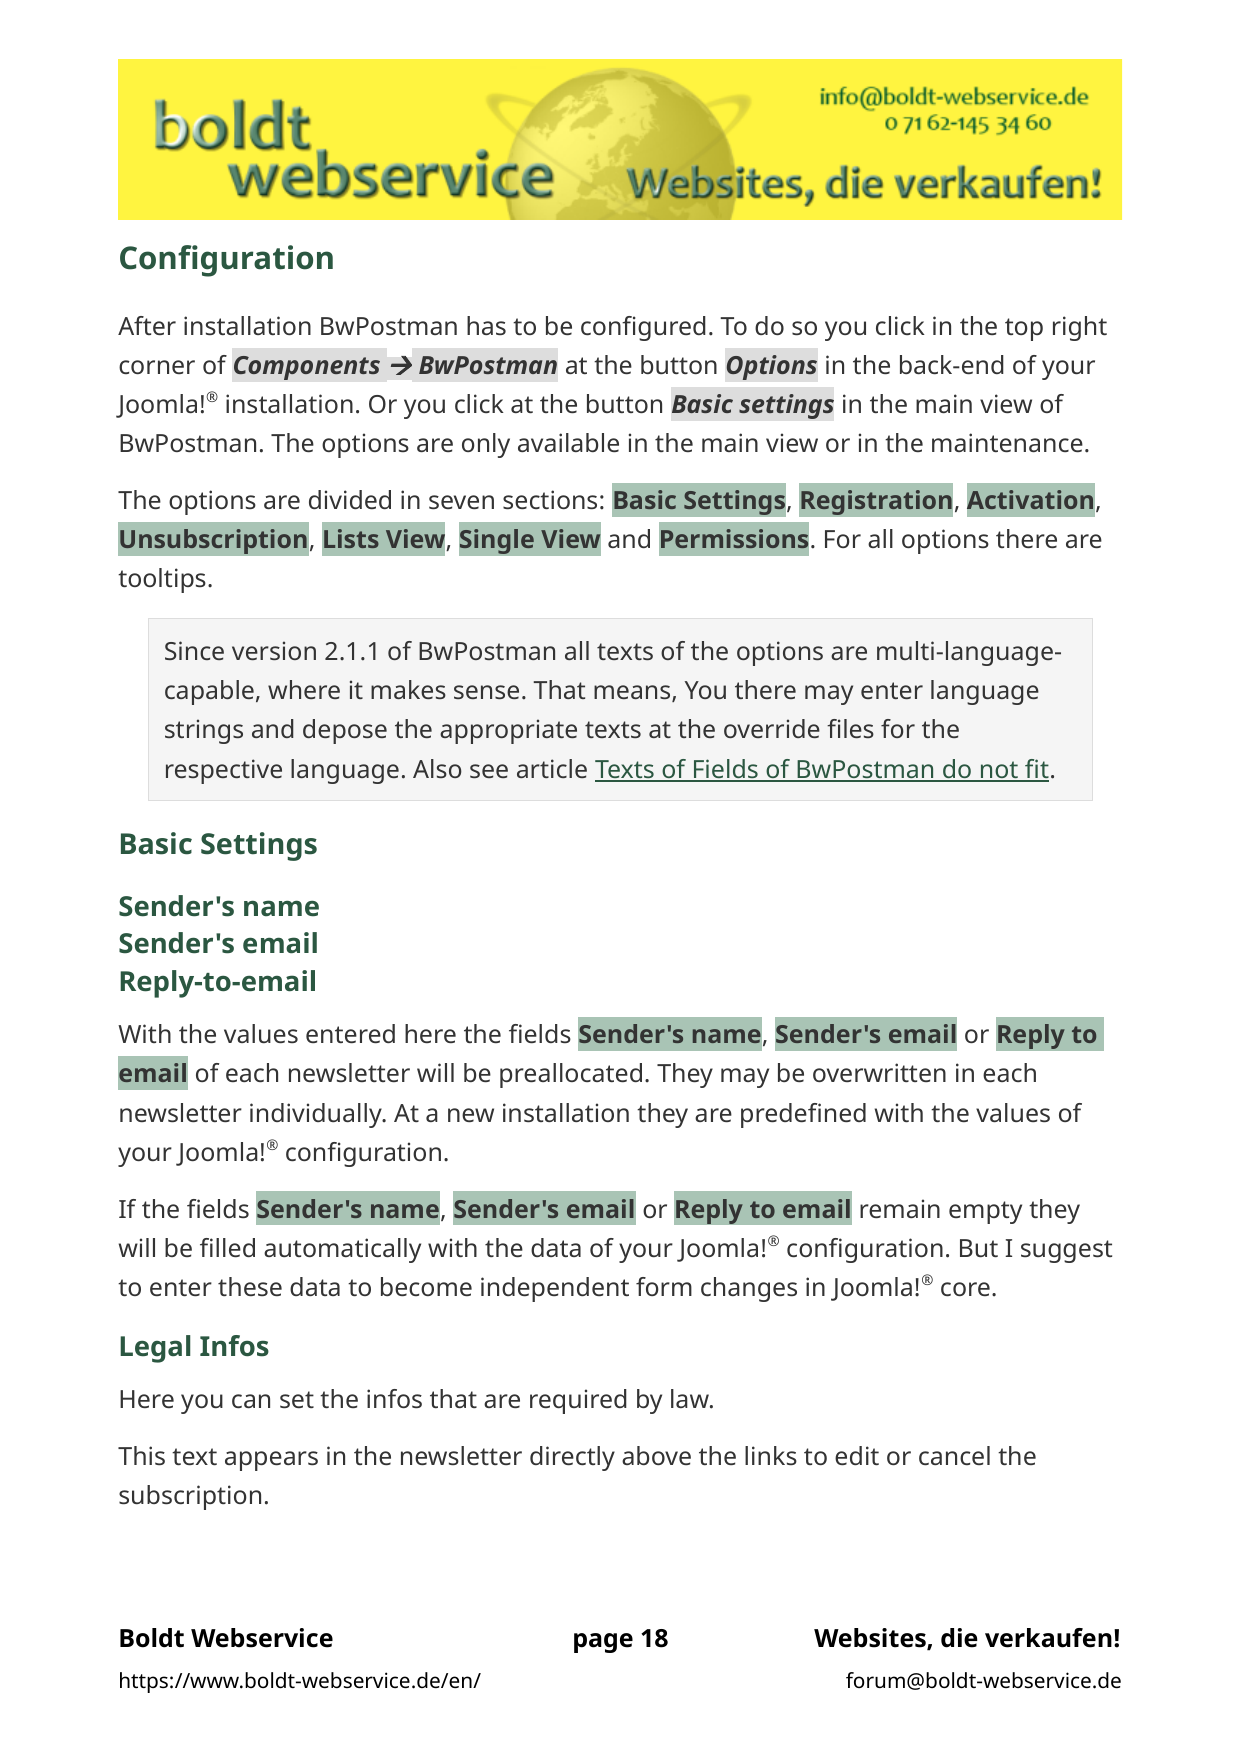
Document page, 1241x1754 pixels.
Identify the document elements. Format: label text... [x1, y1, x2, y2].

subtitle Legal Infos [118, 1327, 1122, 1364]
text With the values entered here the fields Sender's name, Sender's email or Reply to email of each newsletter will be preallocated. They may be overwritten in each newsletter individually. At a new installation they are predefined with the values of your Joomla!® configuration. [118, 1017, 1122, 1168]
subtitle Configuration [118, 236, 1122, 279]
picture [118, 59, 1123, 220]
text This text appears in the newsletter directly above the links to edit or cancel the subscription. [118, 1439, 1122, 1512]
subtitle Sender's name Sender's email Reply-to-email [118, 887, 1122, 999]
subtitle Basic Settings [118, 824, 1122, 863]
text Since version 2.1.1 of BwPostman all texts of the options are multi-language-capable, where it makes sense. That means, You there may enter language strings and depose the appropriate texts at the override files for the respective language. Also see article Texts of Fields of BwPostman do not fit. [149, 619, 1092, 800]
text After installation BwPostman has to be configured. To do so you click in the top right corner of Components  BwPostman at the button Options in the back-end of your Joomla!® installation. Or you click at the button Basic settings in the main view of BwPostman. The options are only available in the main view or in the maintenance. [118, 308, 1122, 460]
text Here you can set the infos that are required by law. [118, 1382, 1122, 1416]
text If the fields Sender's name, Sender's email or Reply to email remain empty they will be filled automatically with the data of your Joomla!® configuration. But I suggest to enter these data to become independent form changes in Joomla!® core. [118, 1191, 1122, 1304]
text The options are divided in seven sections: Basic Settings, Registration, Activation, Unsubscription, Lists View, Single View and Permissions. For all options there are tooltips. [118, 483, 1122, 595]
